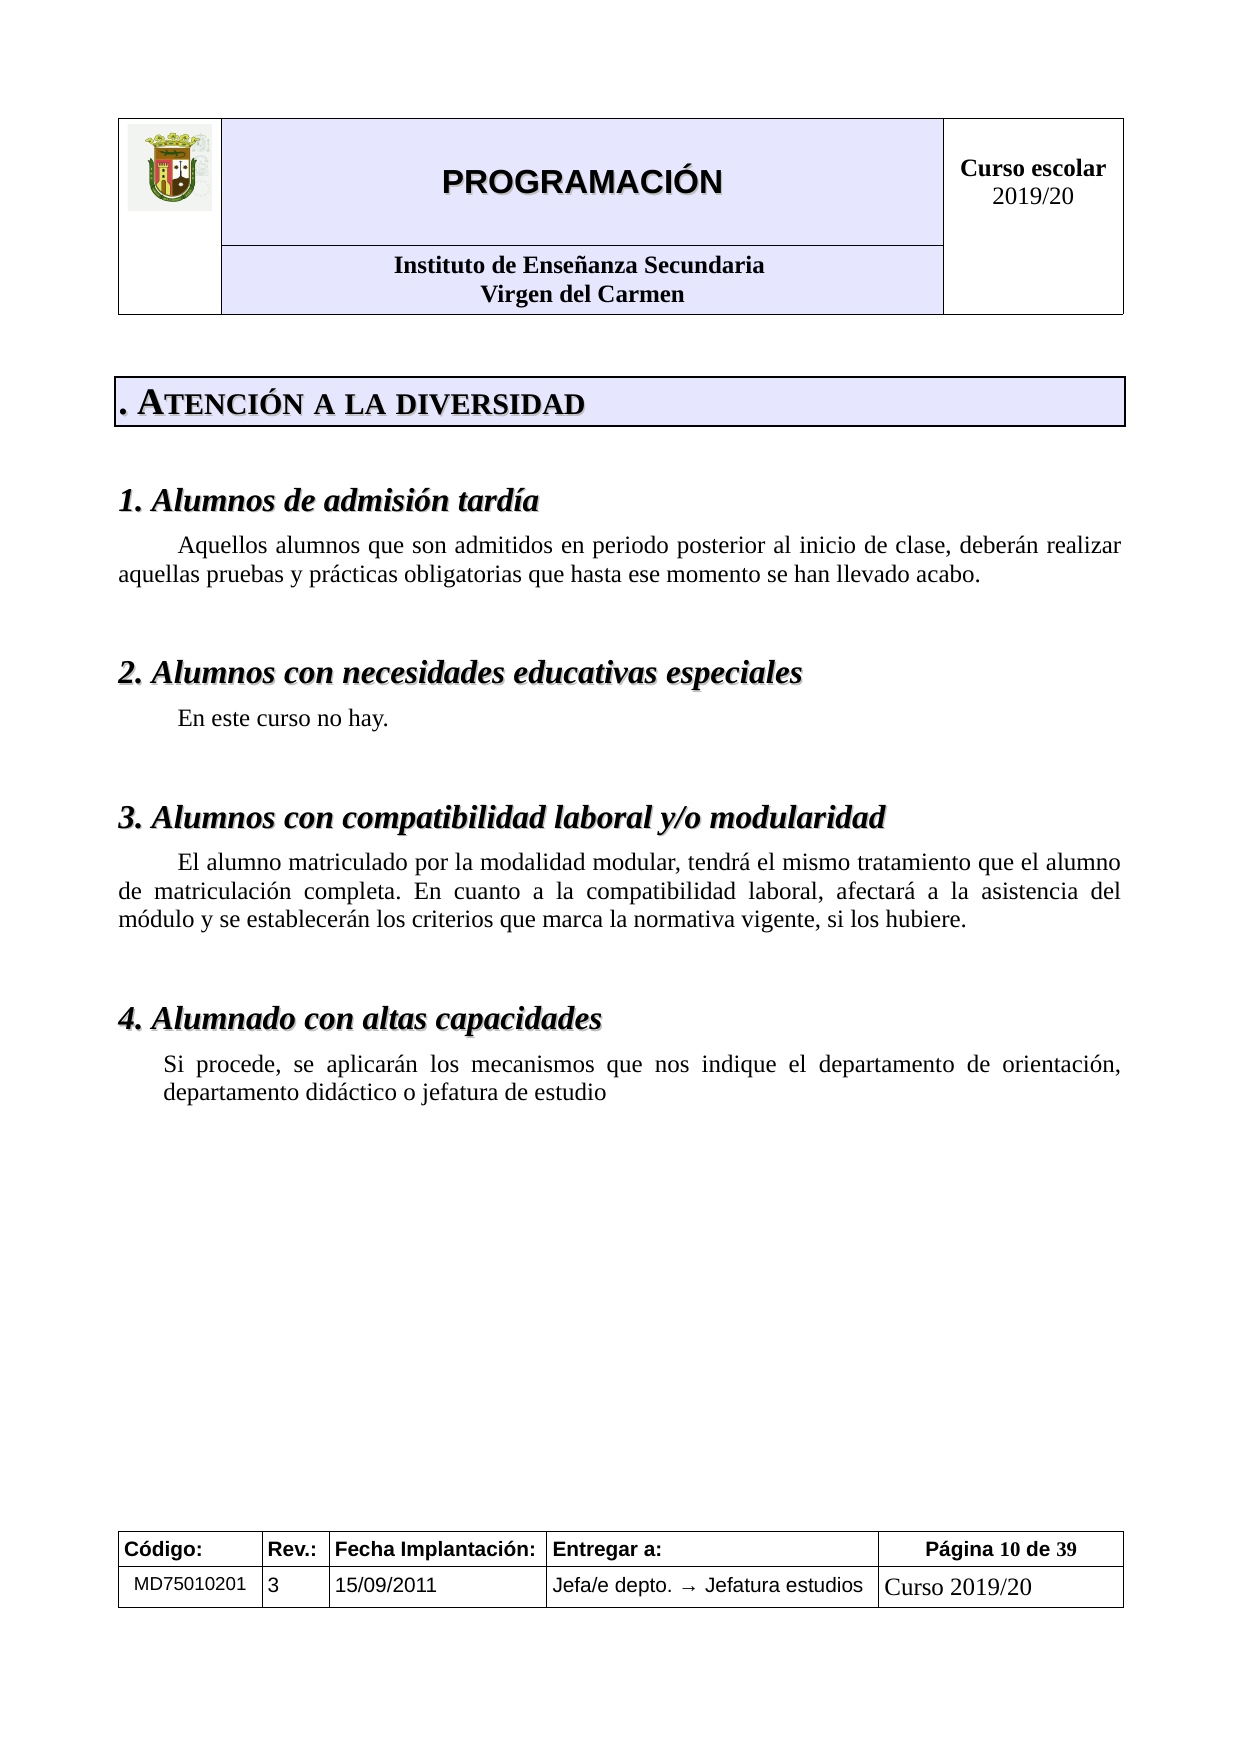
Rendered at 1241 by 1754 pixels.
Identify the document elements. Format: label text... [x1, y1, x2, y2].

subtitle Alumnado con altas capacidades [118, 999, 1122, 1037]
subtitle Alumnos de admisión tardía [118, 480, 1122, 518]
text Si procede, se aplicarán los mecanismos que nos indique el departamento de orientación, departamento didáctico o jefatura de estudio [163, 1049, 1122, 1106]
text El alumno matriculado por la modalidad modular, tendrá el mismo tratamiento que el alumno de matriculación completa. En cuanto a la compatibilidad laboral, afectará a la asistencia del módulo y se establecerán los criterios que marca la normativa vigente, si los hubiere. [118, 847, 1122, 933]
text Aquellos alumnos que son admitidos en periodo posterior al inicio de clase, deberán realizar aquellas pruebas y prácticas obligatorias que hasta ese momento se han llevado acabo. [118, 530, 1122, 587]
picture [127, 124, 213, 211]
subtitle Atención a la diversidad [116, 378, 1124, 425]
subtitle Alumnos con necesidades educativas especiales [118, 653, 1122, 691]
text En este curso no hay. [118, 703, 1122, 732]
subtitle Alumnos con compatibilidad laboral y/o modularidad [118, 797, 1122, 835]
